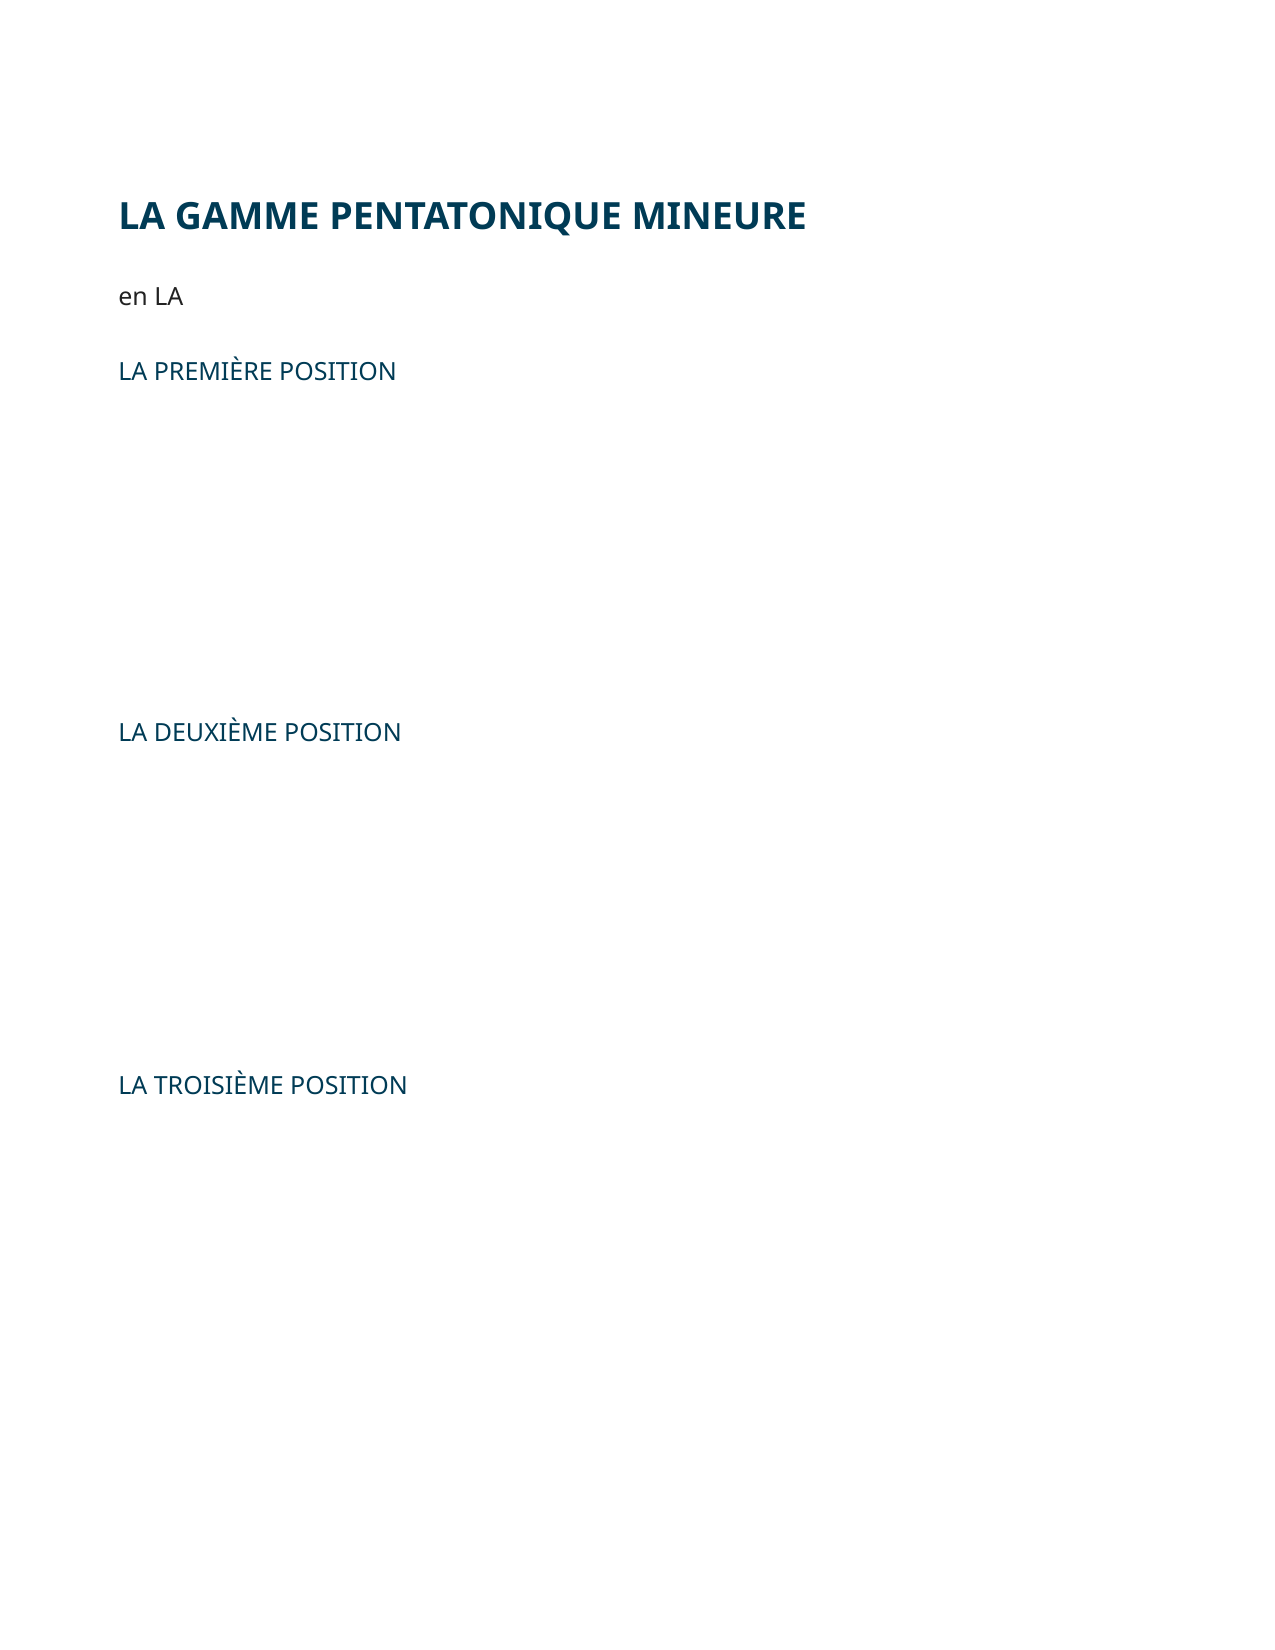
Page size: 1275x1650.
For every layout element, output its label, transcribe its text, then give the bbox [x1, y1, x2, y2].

text LA GAMME PENTATONIQUE MINEURE [118, 190, 1157, 241]
subtitle LA TROISIÈME POSITION [118, 1064, 1157, 1101]
subtitle LA PREMIÈRE POSITION [118, 350, 1157, 387]
subtitle LA DEUXIÈME POSITION [118, 711, 1157, 748]
subtitle en LA [118, 278, 1157, 312]
